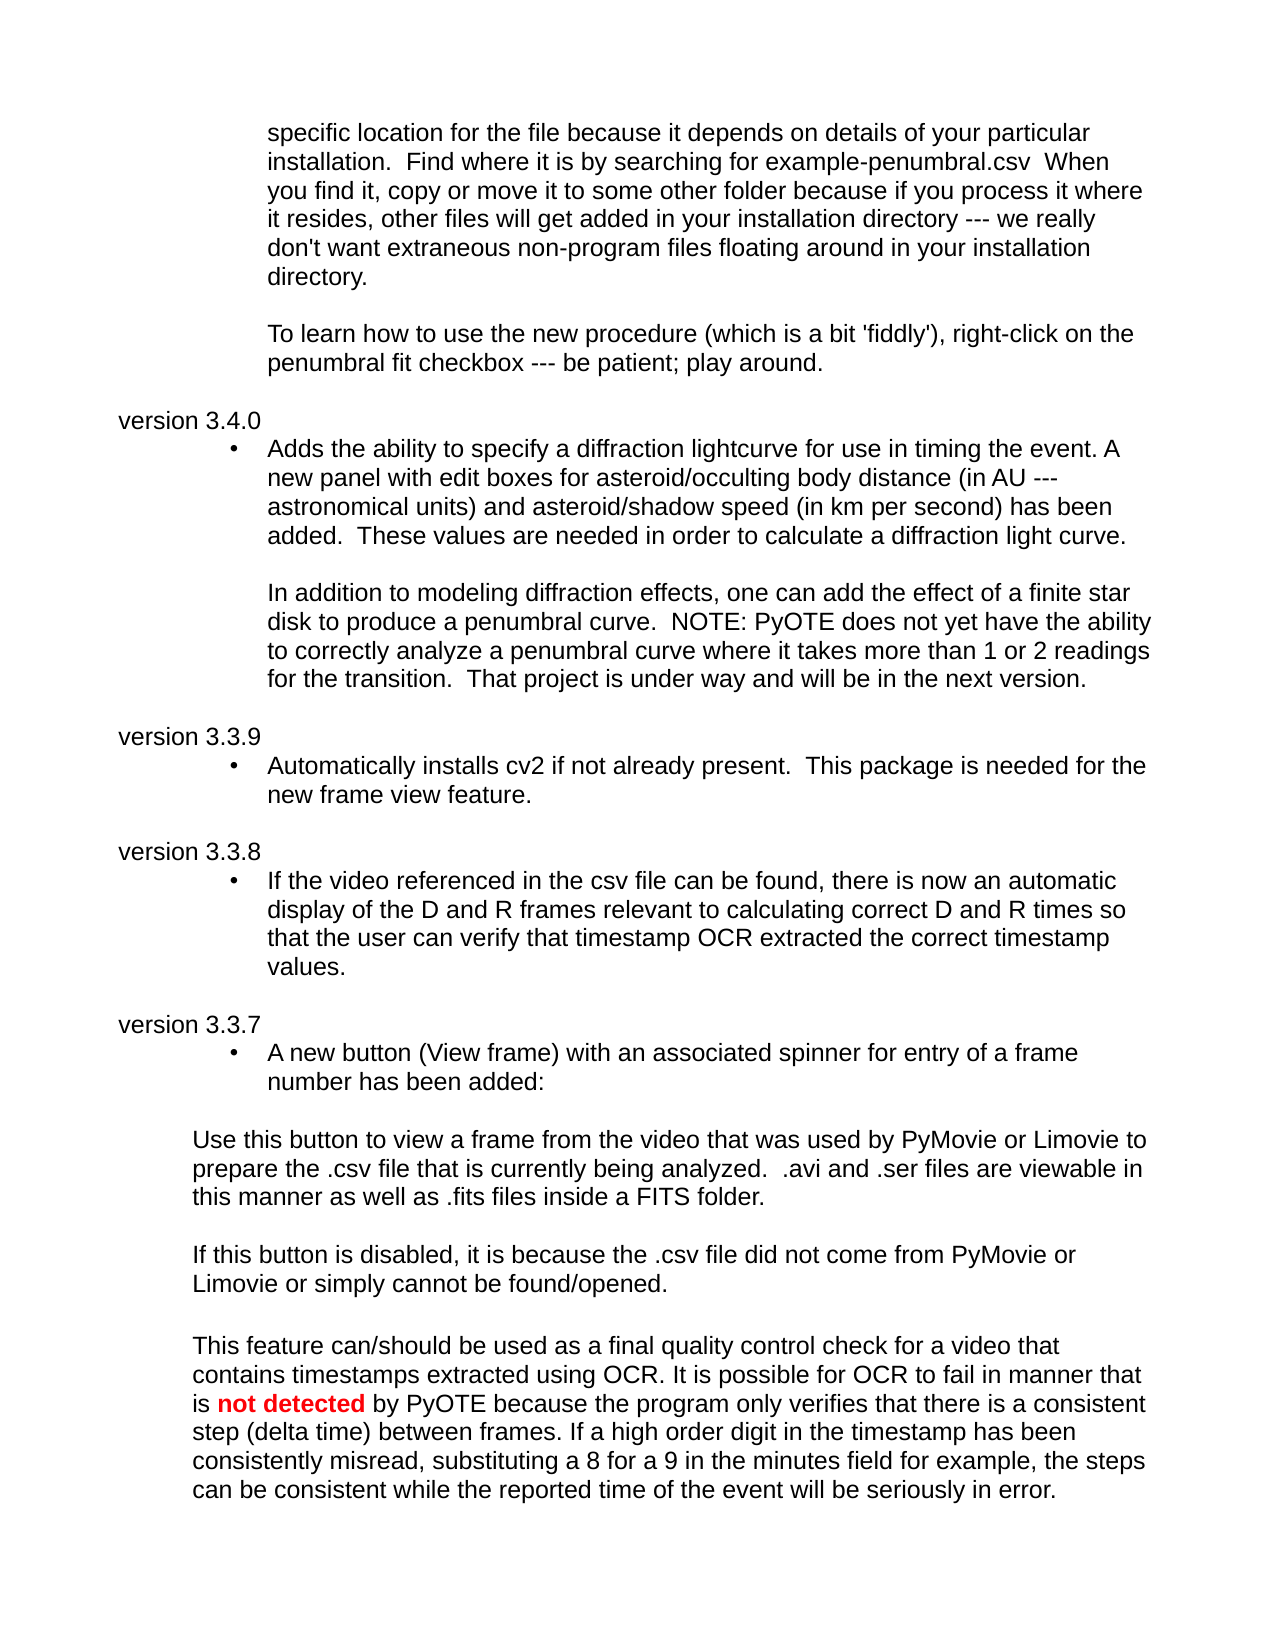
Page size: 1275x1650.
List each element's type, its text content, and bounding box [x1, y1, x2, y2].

text Use this button to view a frame from the video that was used by PyMovie or Limovie to prepare the .csv file that is currently being analyzed. .avi and .ser files are viewable in this manner as well as .fits files inside a FITS folder. [192, 1125, 1157, 1211]
list Adds the ability to specify a diffraction lightcurve for use in timing the event. A new panel with edit boxes for asteroid/occulting body distance (in AU --- astronomical units) and asteroid/shadow speed (in km per second) has been added. These values are needed in order to calculate a diffraction light curve. In addition to modeling diffraction effects, one can add the effect of a finite star disk to produce a penumbral curve. NOTE: PyOTE does not yet have the ability to correctly analyze a penumbral curve where it takes more than 1 or 2 readings for the transition. That project is under way and will be in the next version. [229, 434, 1157, 722]
list A new button (View frame) with an associated spinner for entry of a frame number has been added: [229, 1038, 1157, 1096]
list specific location for the file because it depends on details of your particular installation. Find where it is by searching for example-penumbral.csv When you find it, copy or move it to some other folder because if you process it where it resides, other files will get added in your installation directory --- we really don't want extraneous non-program files floating around in your installation directory. To learn how to use the new procedure (which is a bit 'fiddly'), right-click on the penumbral fit checkbox --- be patient; play around. [229, 118, 1157, 406]
text version 3.4.0 [118, 406, 1157, 434]
text version 3.3.8 [118, 837, 1157, 866]
text version 3.3.9 [118, 722, 1157, 751]
text This feature can/should be used as a final quality control check for a video that contains timestamps extracted using OCR. It is possible for OCR to fail in manner that is not detected by PyOTE because the program only verifies that there is a consistent step (delta time) between frames. If a high order digit in the timestamp has been consistently misread, substituting a 8 for a 9 in the minutes field for example, the steps can be consistent while the reported time of the event will be seriously in error. [192, 1331, 1157, 1503]
text If this button is disabled, it is because the .csv file did not come from PyMovie or Limovie or simply cannot be found/opened. [192, 1240, 1157, 1298]
text version 3.3.7 [118, 1010, 1157, 1038]
list If the video referenced in the csv file can be found, there is now an automatic display of the D and R frames relevant to calculating correct D and R times so that the user can verify that timestamp OCR extracted the correct timestamp values. [229, 866, 1157, 1010]
list Automatically installs cv2 if not already present. This package is needed for the new frame view feature. [229, 751, 1157, 837]
